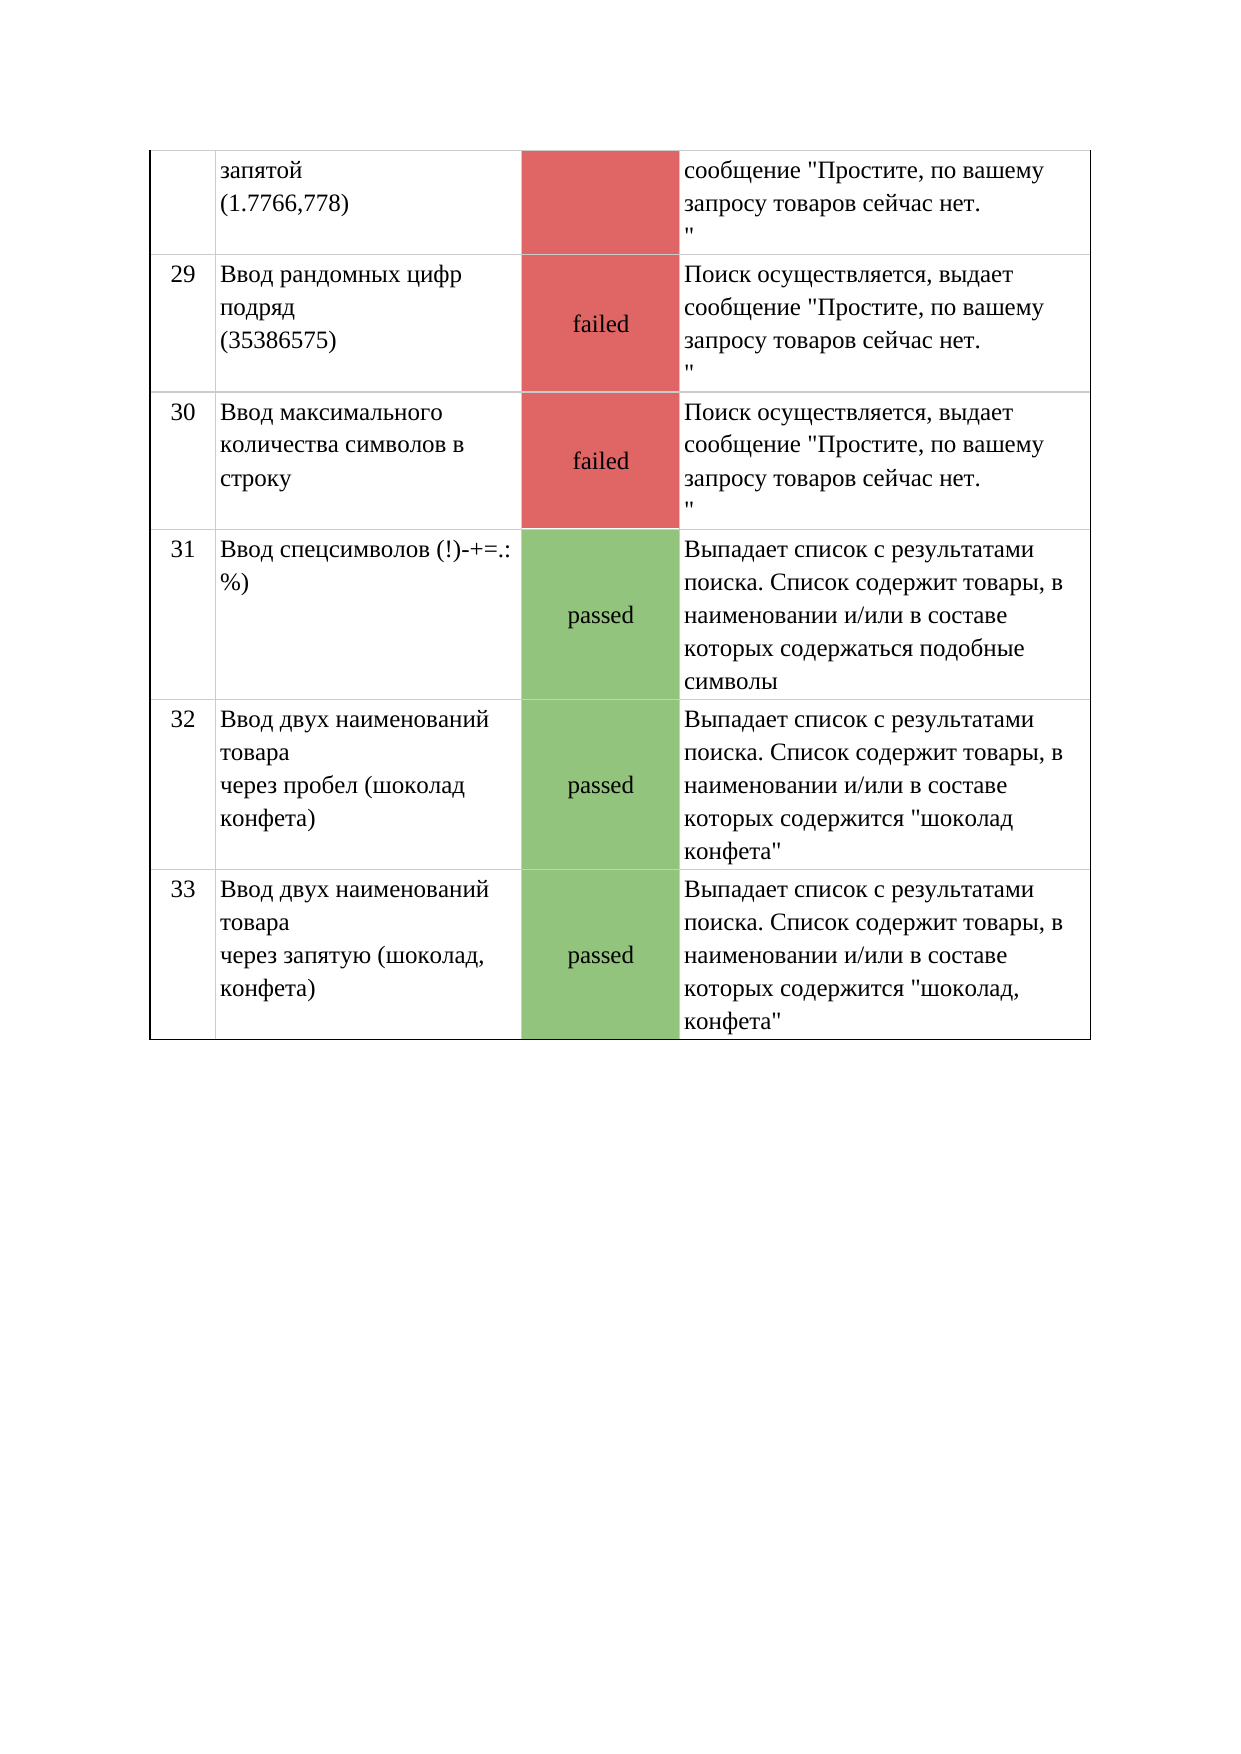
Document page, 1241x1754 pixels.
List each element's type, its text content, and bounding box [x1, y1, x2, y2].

table_cell Выпадает список с результатами поиска. Список содержит товары, в наименовании и/или в составе которых содержится "шоколад, конфета" [680, 870, 1090, 1039]
table_cell сообщение "Простите, по вашему запросу товаров сейчас нет. " [680, 151, 1090, 254]
table_cell [151, 151, 215, 254]
table_cell Ввод двух наименований товара через запятую (шоколад, конфета) [216, 870, 521, 1039]
table_cell Поиск осуществляется, выдает сообщение "Простите, по вашему запросу товаров сейчас нет. " [680, 255, 1090, 391]
table_cell [522, 151, 679, 254]
table_cell Выпадает список с результатами поиска. Список содержит товары, в наименовании и/или в составе которых содержаться подобные символы [680, 530, 1090, 699]
table_cell failed [522, 255, 679, 391]
table_cell passed [522, 700, 679, 869]
table_cell Ввод максимального количества символов в строку [216, 393, 521, 528]
table_cell failed [522, 393, 679, 528]
table_cell Поиск осуществляется, выдает сообщение "Простите, по вашему запросу товаров сейчас нет. " [680, 393, 1090, 528]
table_cell Ввод рандомных цифр подряд (35386575) [216, 255, 521, 391]
table_cell 33 [151, 870, 215, 1039]
table_cell запятой (1.7766,778) [216, 151, 521, 254]
table_cell Ввод спецсимволов (!)-+=.:%) [216, 530, 521, 699]
table_cell 30 [151, 393, 215, 528]
table_cell passed [522, 530, 679, 699]
table_cell 31 [151, 530, 215, 699]
table_cell passed [522, 870, 679, 1039]
table_cell 32 [151, 700, 215, 869]
table_cell Выпадает список с результатами поиска. Список содержит товары, в наименовании и/или в составе которых содержится "шоколад конфета" [680, 700, 1090, 869]
table_cell 29 [151, 255, 215, 391]
table_cell Ввод двух наименований товара через пробел (шоколад конфета) [216, 700, 521, 869]
